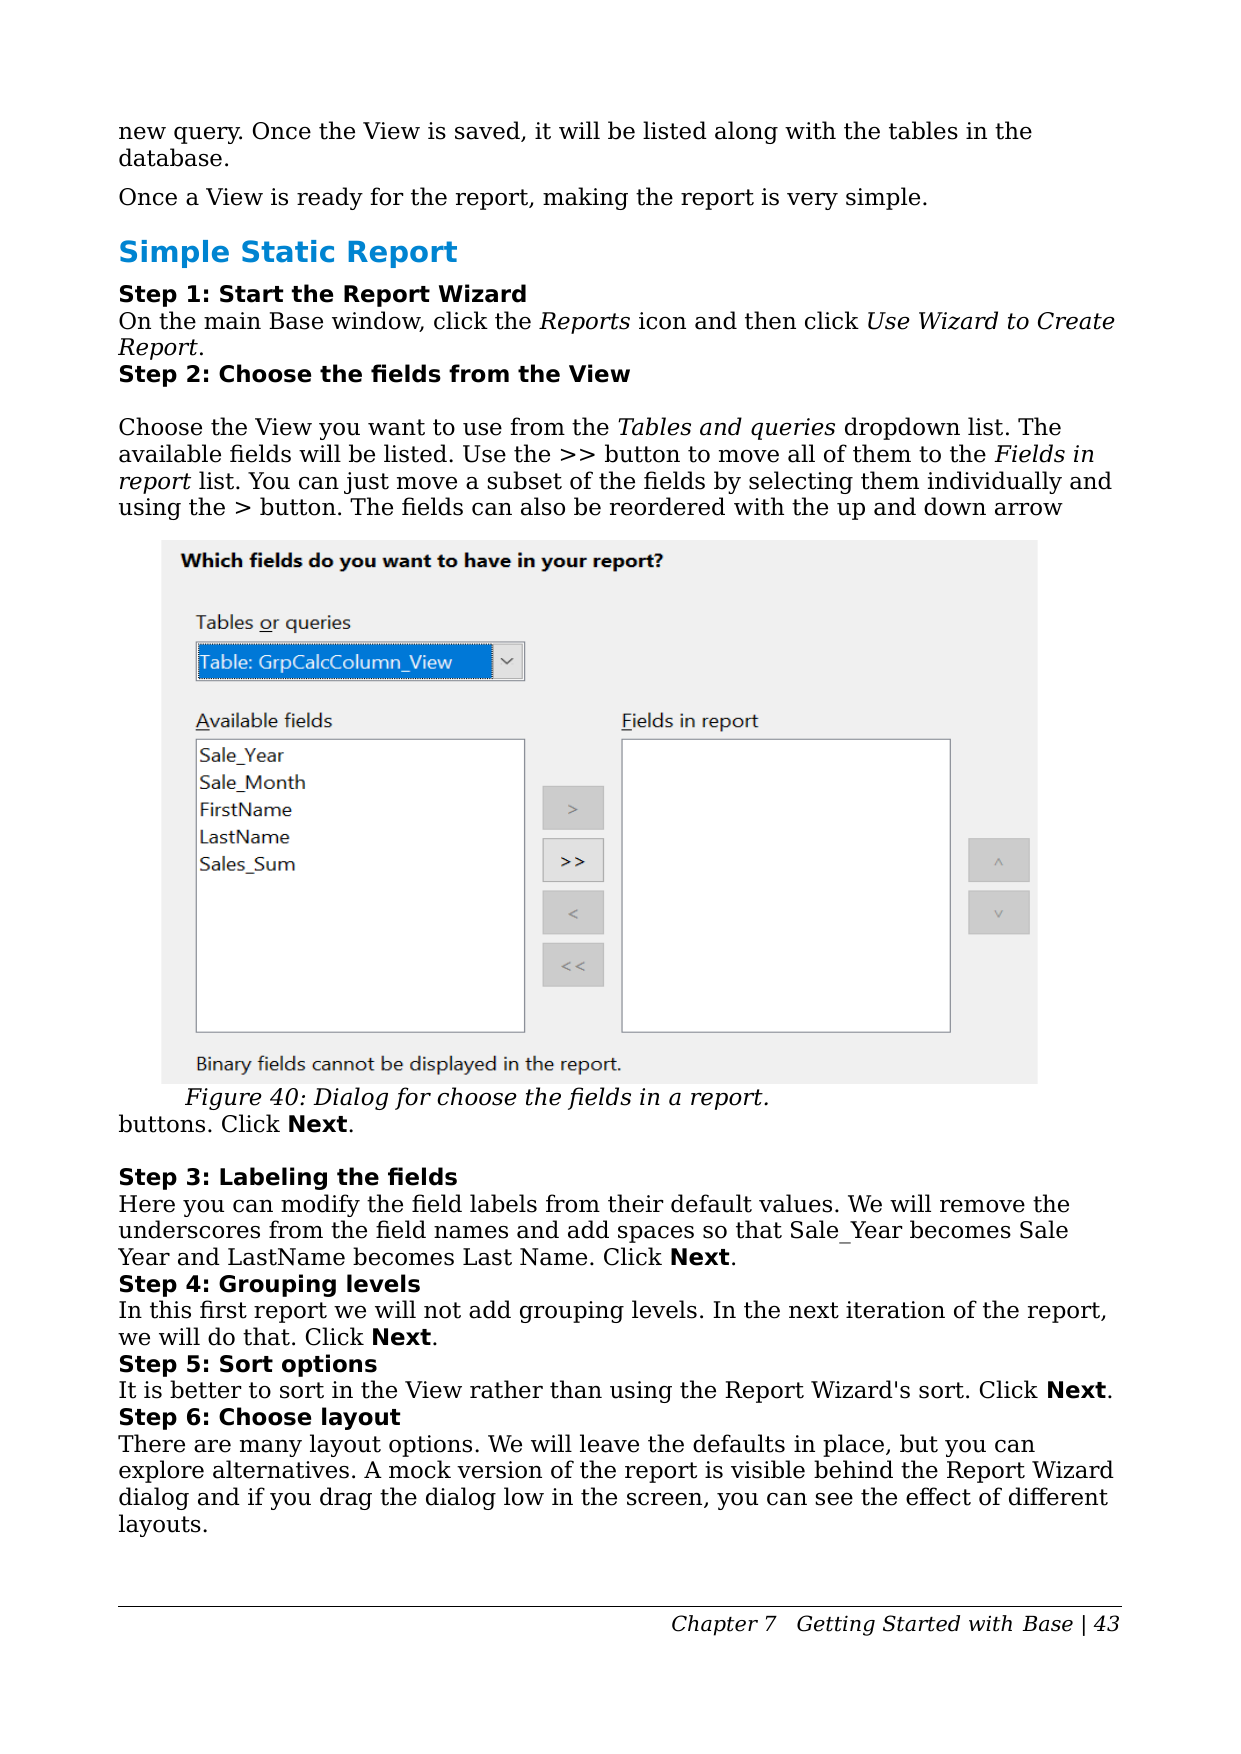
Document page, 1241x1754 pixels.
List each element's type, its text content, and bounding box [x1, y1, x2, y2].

text Step 3: Labeling the fields [118, 1164, 1122, 1191]
text Step 2: Choose the fields from the View [118, 361, 1122, 388]
picture [161, 540, 1038, 1084]
text Once a View is ready for the report, making the report is very simple. [118, 184, 1122, 211]
text new query. Once the View is saved, it will be listed along with the tables in the database. [118, 118, 1122, 171]
text In this first report we will not add grouping levels. In the next iteration of the report, we will do that. Click Next. [118, 1297, 1122, 1351]
text Here you can modify the field labels from their default values. We will remove the underscores from the field names and add spaces so that Sale_Year becomes Sale Year and LastName becomes Last Name. Click Next. [118, 1191, 1122, 1271]
text Step 6: Choose layout [118, 1404, 1122, 1431]
text It is better to sort in the View rather than using the Report Wizard's sort. Click Next. [118, 1377, 1122, 1404]
text On the main Base window, click the Reports icon and then click Use Wizard to Create Report. [118, 308, 1122, 361]
text Step 5: Sort options [118, 1351, 1122, 1377]
text Choose the View you want to use from the Tables and queries dropdown list. The available fields will be listed. Use the >> button to move all of them to the Fields in report list. You can just move a subset of the fields by selecting them individually and using the > button. The fields can also be reordered with the up and down arrow buttons. Click Next. [118, 414, 1122, 1137]
subtitle Simple Static Report [118, 235, 1122, 269]
text There are many layout options. We will leave the defaults in place, but you can explore alternatives. A mock version of the report is visible behind the Report Wizard dialog and if you drag the dialog low in the screen, you can see the effect of different layouts. [118, 1431, 1122, 1537]
text Step 4: Grouping levels [118, 1271, 1122, 1297]
text Figure 40: Dialog for choose the fields in a report. [185, 1084, 1014, 1111]
text Step 1: Start the Report Wizard [118, 281, 1122, 308]
